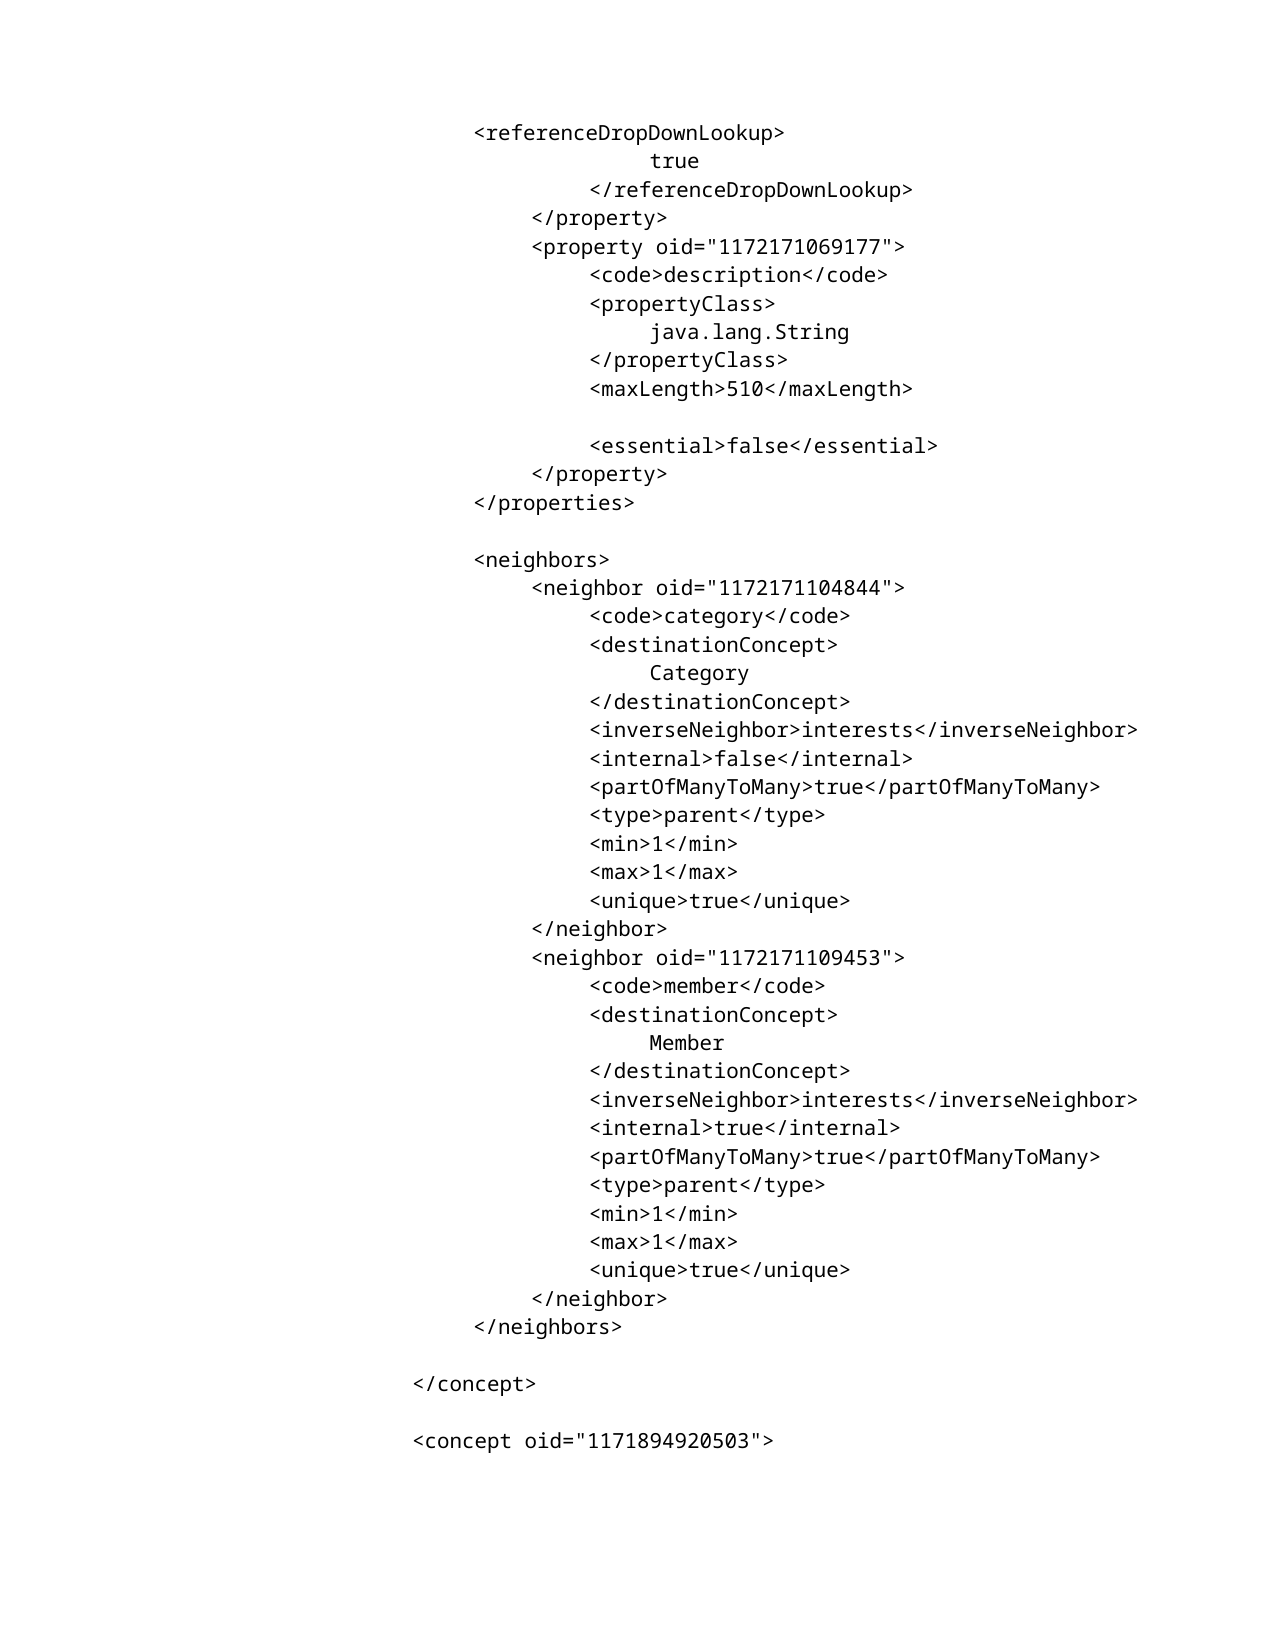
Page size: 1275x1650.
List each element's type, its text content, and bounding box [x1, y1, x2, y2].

text </destinationConcept> [118, 687, 1157, 715]
text </concept> [118, 1369, 1157, 1398]
text <neighbor oid="1172171104844"> [118, 573, 1157, 602]
text </referenceDropDownLookup> [118, 175, 1157, 203]
text <type>parent</type> [118, 801, 1157, 829]
text <neighbor oid="1172171109453"> [118, 943, 1157, 971]
text <inverseNeighbor>interests</inverseNeighbor> [118, 715, 1157, 744]
text </destinationConcept> [118, 1057, 1157, 1085]
text <referenceDropDownLookup> [118, 118, 1157, 147]
text <max>1</max> [118, 1227, 1157, 1256]
text <internal>false</internal> [118, 744, 1157, 772]
text <concept oid="1171894920503"> [118, 1426, 1157, 1455]
text <partOfManyToMany>true</partOfManyToMany> [118, 1142, 1157, 1170]
text <code>category</code> [118, 602, 1157, 630]
text <maxLength>510</maxLength> [118, 374, 1157, 402]
text <code>description</code> [118, 260, 1157, 289]
text <propertyClass> [118, 289, 1157, 317]
text java.lang.String [118, 317, 1157, 346]
text <type>parent</type> [118, 1170, 1157, 1199]
text Member [118, 1028, 1157, 1057]
text </property> [118, 459, 1157, 488]
text </neighbors> [118, 1312, 1157, 1341]
text <unique>true</unique> [118, 1256, 1157, 1284]
text </properties> [118, 488, 1157, 516]
text <inverseNeighbor>interests</inverseNeighbor> [118, 1085, 1157, 1113]
text Category [118, 658, 1157, 687]
text </neighbor> [118, 914, 1157, 943]
text <min>1</min> [118, 1199, 1157, 1227]
text </property> [118, 203, 1157, 232]
text <min>1</min> [118, 829, 1157, 857]
text </neighbor> [118, 1284, 1157, 1312]
text <neighbors> [118, 545, 1157, 573]
text <essential>false</essential> [118, 431, 1157, 459]
text <property oid="1172171069177"> [118, 232, 1157, 260]
text </propertyClass> [118, 346, 1157, 374]
text <destinationConcept> [118, 1000, 1157, 1028]
text <code>member</code> [118, 971, 1157, 1000]
text <internal>true</internal> [118, 1113, 1157, 1142]
text <max>1</max> [118, 857, 1157, 886]
text <unique>true</unique> [118, 886, 1157, 914]
text true [118, 147, 1157, 175]
text <partOfManyToMany>true</partOfManyToMany> [118, 772, 1157, 801]
text <destinationConcept> [118, 630, 1157, 658]
